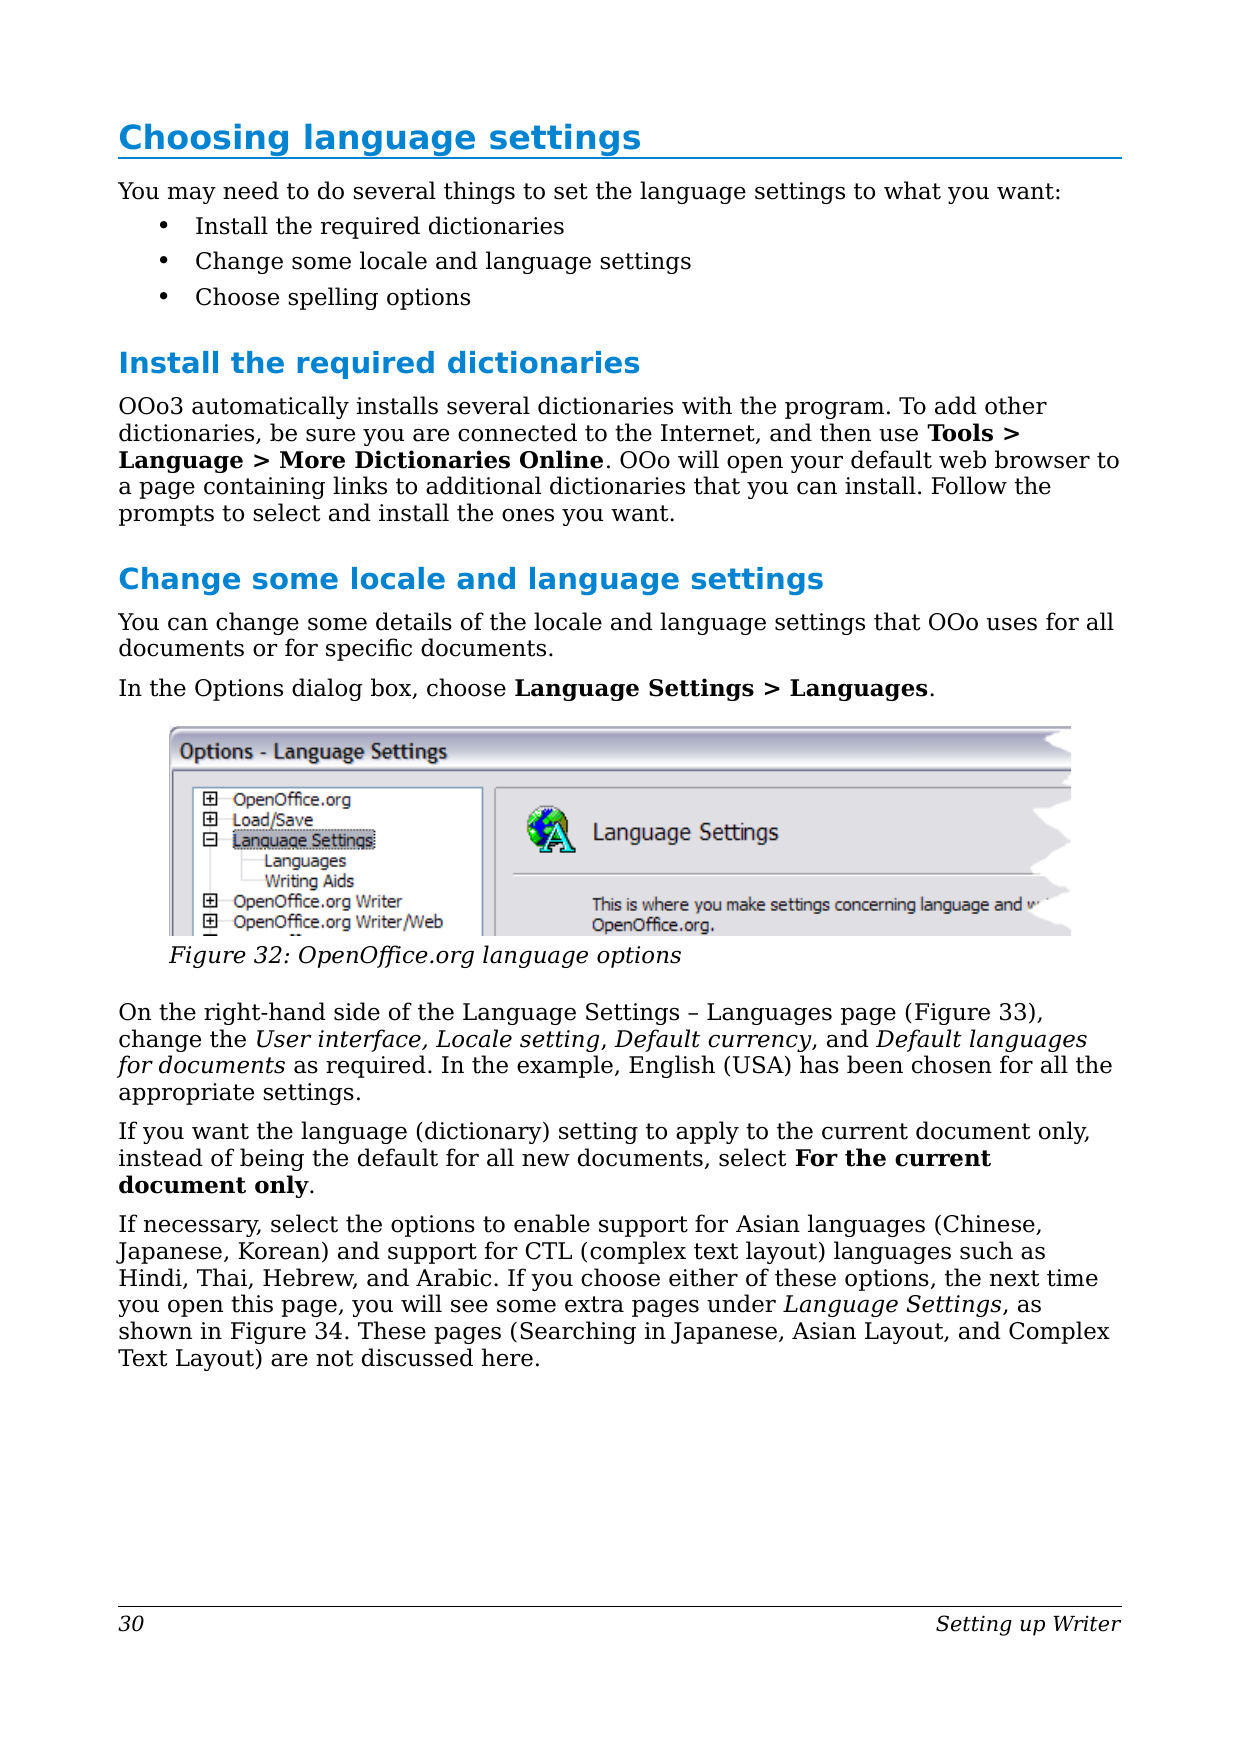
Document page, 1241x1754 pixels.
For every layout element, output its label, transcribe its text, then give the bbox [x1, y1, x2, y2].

subtitle Choosing language settings [118, 118, 1122, 157]
text If you want the language (dictionary) setting to apply to the current document only, instead of being the default for all new documents, select For the current document only. [118, 1118, 1122, 1199]
text Figure 32: OpenOffice.org language options [169, 942, 1071, 969]
text You can change some details of the locale and language settings that OOo uses for all documents or for specific documents. [118, 609, 1122, 662]
subtitle Change some locale and language settings [118, 562, 1122, 596]
list You may need to do several things to set the language settings to what you want: [118, 178, 1122, 204]
picture [169, 726, 1072, 936]
list Change some locale and language settings [156, 246, 1122, 276]
text If necessary, select the options to enable support for Asian languages (Chinese, Japanese, Korean) and support for CTL (complex text layout) languages such as Hindi, Thai, Hebrew, and Arabic. If you choose either of these options, the next time you open this page, you will see some extra pages under Language Settings, as shown in Figure 34. These pages (Searching in Japanese, Asian Layout, and Complex Text Layout) are not discussed here. [118, 1211, 1122, 1371]
list Install the required dictionaries [156, 211, 1122, 240]
list Choose spelling options [156, 282, 1122, 311]
text OOo3 automatically installs several dictionaries with the program. To add other dictionaries, be sure you are connected to the Internet, and then use Tools > Language > More Dictionaries Online. OOo will open your default web browser to a page containing links to additional dictionaries that you can install. Follow the prompts to select and install the ones you want. [118, 393, 1122, 527]
text On the right-hand side of the Language Settings – Languages page (Figure 33), change the User interface, Locale setting, Default currency, and Default languages for documents as required. In the example, English (USA) has been chosen for all the appropriate settings. [118, 999, 1122, 1106]
text In the Options dialog box, choose Language Settings > Languages. [118, 674, 1122, 701]
subtitle Install the required dictionaries [118, 346, 1122, 380]
